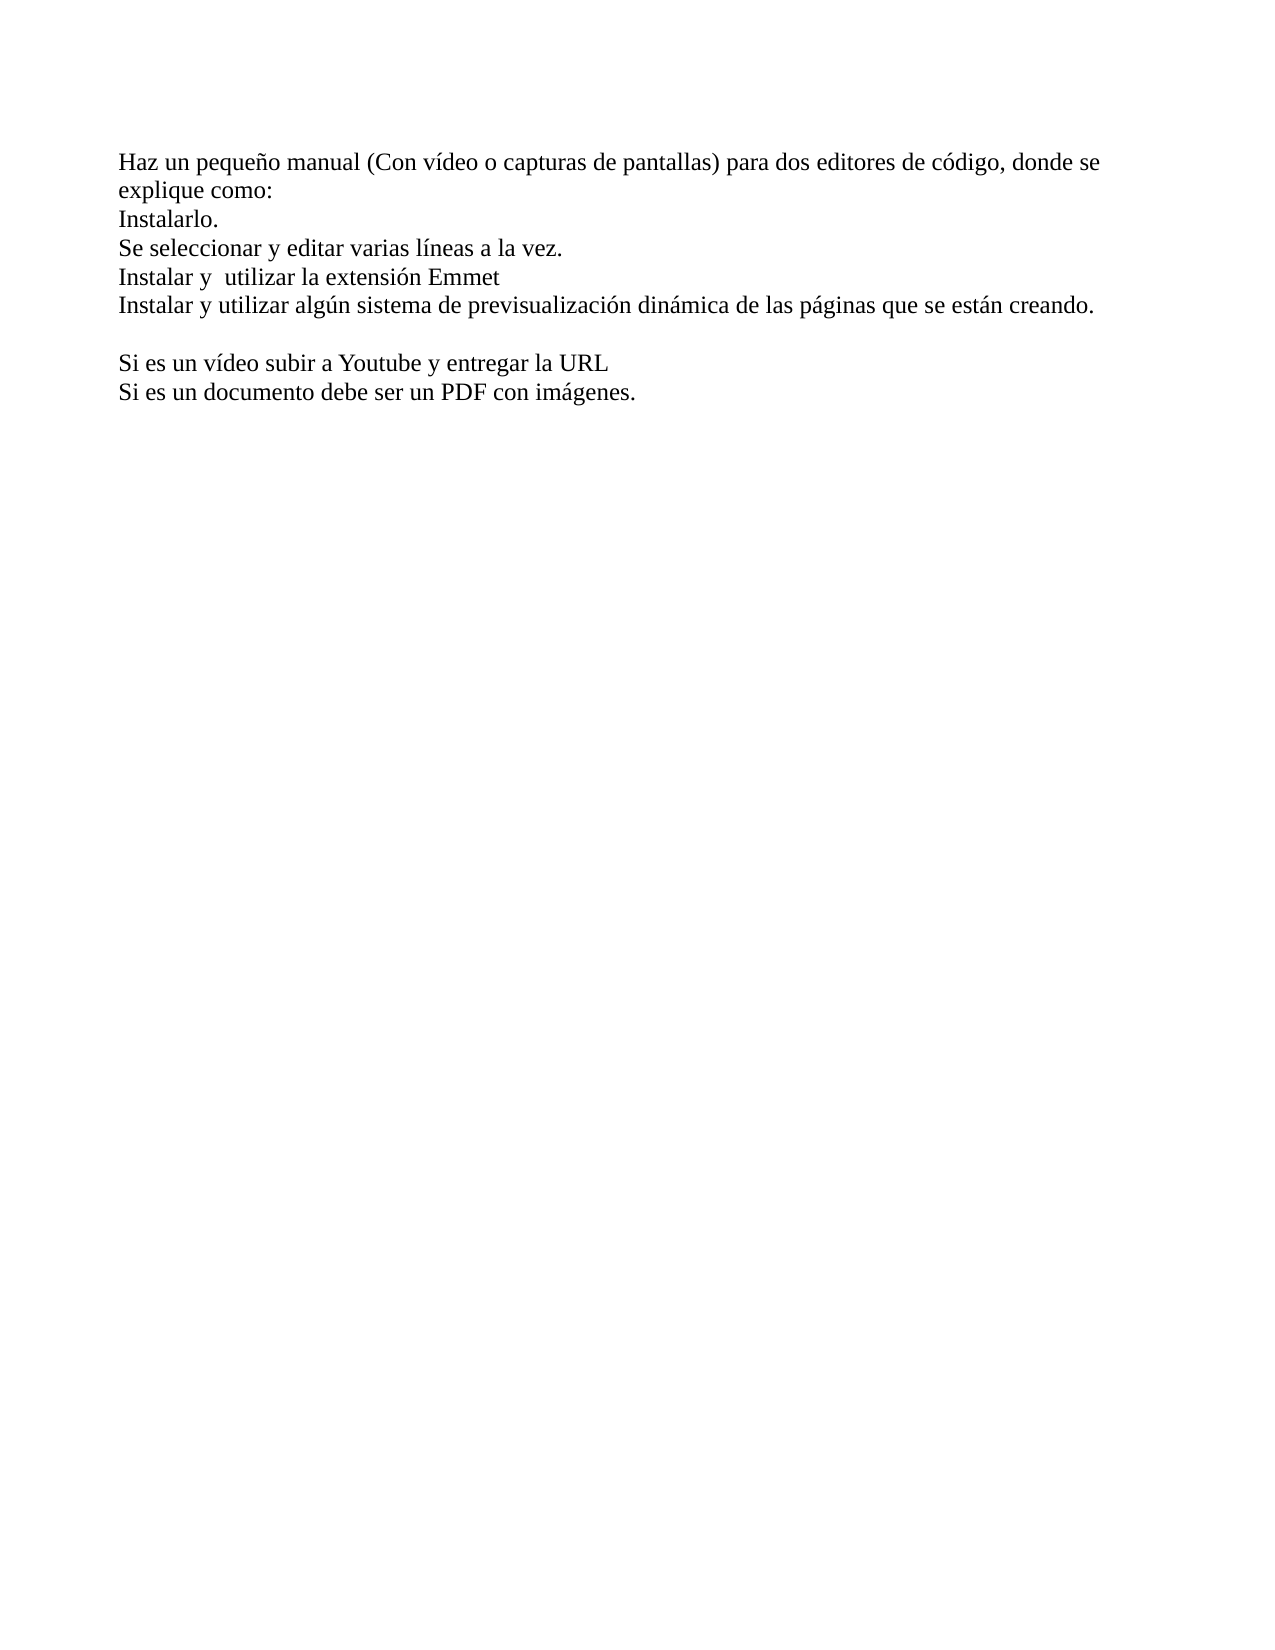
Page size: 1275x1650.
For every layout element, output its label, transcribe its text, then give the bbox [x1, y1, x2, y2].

text Si es un vídeo subir a Youtube y entregar la URL [118, 348, 1157, 377]
text Instalar y utilizar la extensión Emmet [118, 262, 1157, 291]
text Haz un pequeño manual (Con vídeo o capturas de pantallas) para dos editores de código, donde se explique como: [118, 147, 1157, 204]
text Si es un documento debe ser un PDF con imágenes. [118, 377, 1157, 406]
text Se seleccionar y editar varias líneas a la vez. [118, 233, 1157, 262]
text Instalar y utilizar algún sistema de previsualización dinámica de las páginas que se están creando. [118, 291, 1157, 319]
text Instalarlo. [118, 204, 1157, 233]
